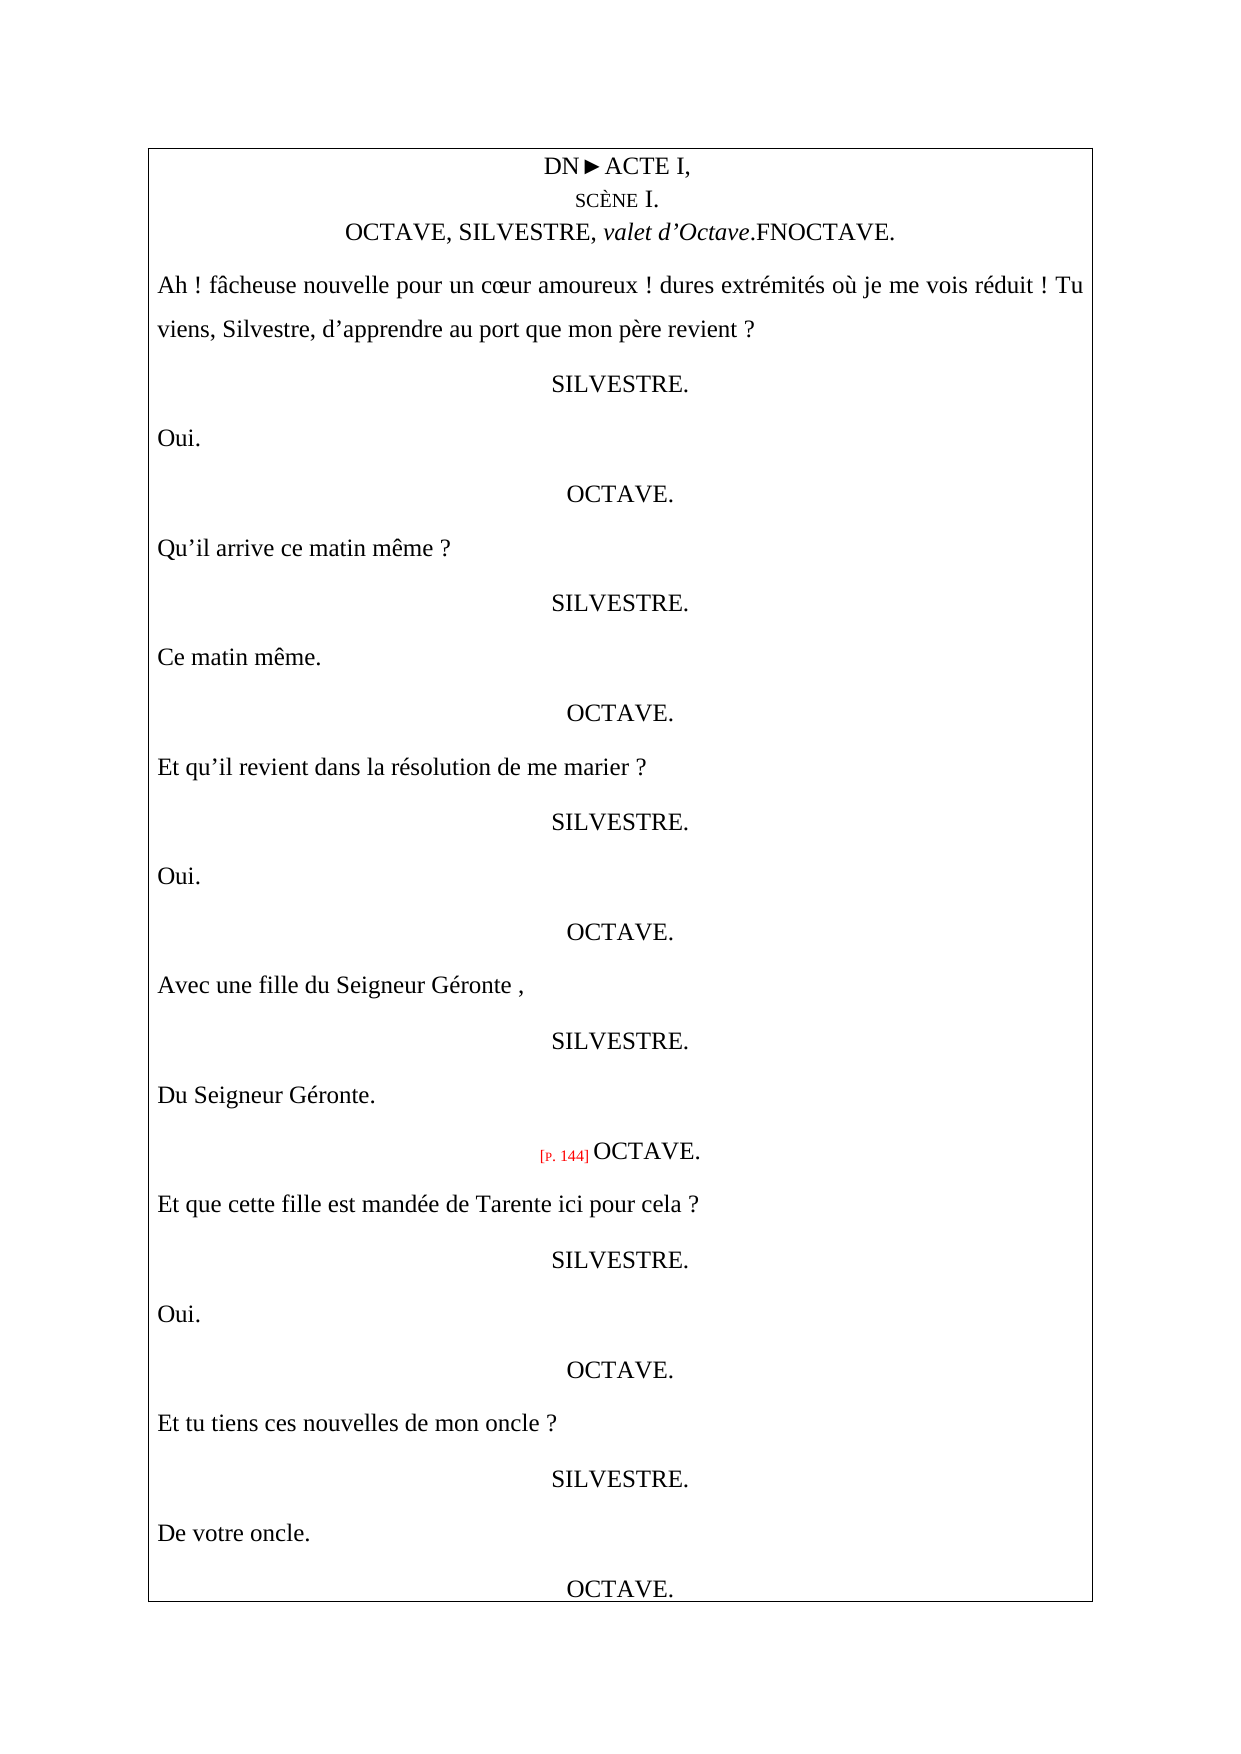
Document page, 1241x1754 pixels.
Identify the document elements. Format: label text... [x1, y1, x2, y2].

text SILVESTRE. [149, 585, 1092, 617]
text De votre oncle. [149, 1515, 1092, 1547]
text OCTAVE. [149, 1352, 1092, 1383]
text Oui. [149, 420, 1092, 452]
text Oui. [149, 1296, 1092, 1328]
text Ah ! fâcheuse nouvelle pour un cœur amoureux ! dures extrémités où je me vois réduit ! Tu viens, Silvestre, d’apprendre au port que mon père revient ? [149, 267, 1092, 342]
text Du Seigneur Géronte. [149, 1077, 1092, 1109]
text OCTAVE. [149, 1571, 1092, 1601]
text [p. 144] OCTAVE. [149, 1133, 1092, 1164]
text OCTAVE. [149, 914, 1092, 946]
text SILVESTRE. [149, 1461, 1092, 1493]
text Oui. [149, 858, 1092, 890]
text SILVESTRE. [149, 804, 1092, 836]
text Et tu tiens ces nouvelles de mon oncle ? [149, 1405, 1092, 1437]
text Avec une fille du Seigneur Géronte , [149, 967, 1092, 999]
text Qu’il arrive ce matin même ? [149, 529, 1092, 561]
text Et que cette fille est mandée de Tarente ici pour cela ? [149, 1186, 1092, 1218]
text DN►ACTE I, scène I. OCTAVE, SILVESTRE, valet d’Octave.FNOCTAVE. [149, 149, 1092, 246]
text Ce matin même. [149, 639, 1092, 671]
text SILVESTRE. [149, 1023, 1092, 1055]
text SILVESTRE. [149, 366, 1092, 398]
text OCTAVE. [149, 695, 1092, 727]
text Et qu’il revient dans la résolution de me marier ? [149, 748, 1092, 780]
text OCTAVE. [149, 476, 1092, 508]
text SILVESTRE. [149, 1242, 1092, 1274]
